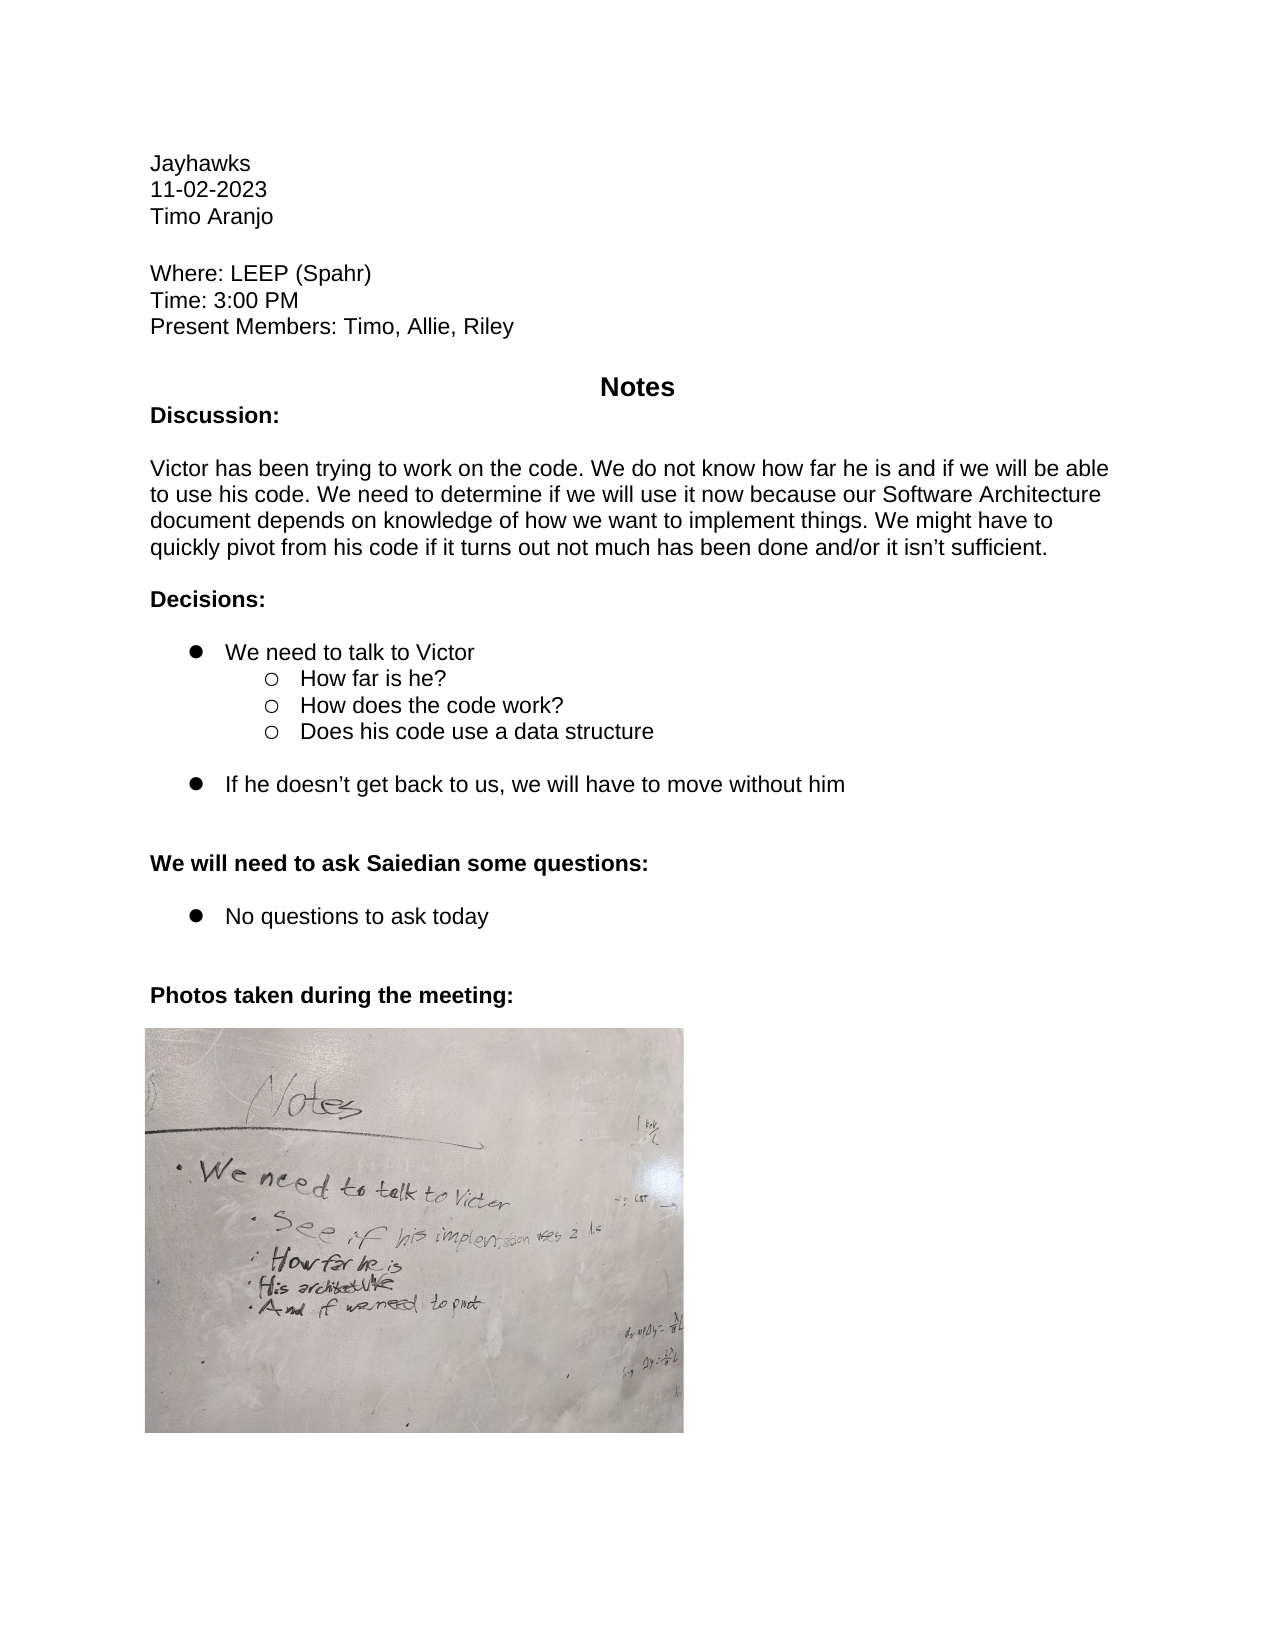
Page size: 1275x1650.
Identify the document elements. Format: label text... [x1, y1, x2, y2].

list We need to talk to Victor [187, 639, 1125, 665]
list How does the code work? [262, 692, 1125, 718]
picture [144, 1028, 684, 1433]
text Where: LEEP (Spahr) [150, 260, 1125, 287]
text Present Members: Timo, Allie, Riley [150, 313, 1125, 339]
list If he doesn’t get back to us, we will have to move without him [187, 771, 1125, 797]
list No questions to ask today [187, 903, 1125, 929]
text 11-02-2023 [150, 176, 1125, 203]
text Timo Aranjo [150, 203, 1125, 229]
text We will need to ask Saiedian some questions: [150, 850, 1125, 903]
list Does his code use a data structure [262, 718, 1125, 744]
text Jayhawks [150, 150, 1125, 176]
text Discussion: [150, 402, 1125, 428]
text Photos taken during the meeting: [150, 982, 1125, 1008]
text Time: 3:00 PM [150, 287, 1125, 313]
text Decisions: [150, 586, 1125, 613]
text Victor has been trying to work on the code. We do not know how far he is and if we will be able to use his code. We need to determine if we will use it now because our Software Architecture document depends on knowledge of how we want to implement things. We might have to quickly pivot from his code if it turns out not much has been done and/or it isn’t sufficient. [150, 454, 1125, 560]
list How far is he? [262, 665, 1125, 692]
text Notes [150, 371, 1125, 402]
